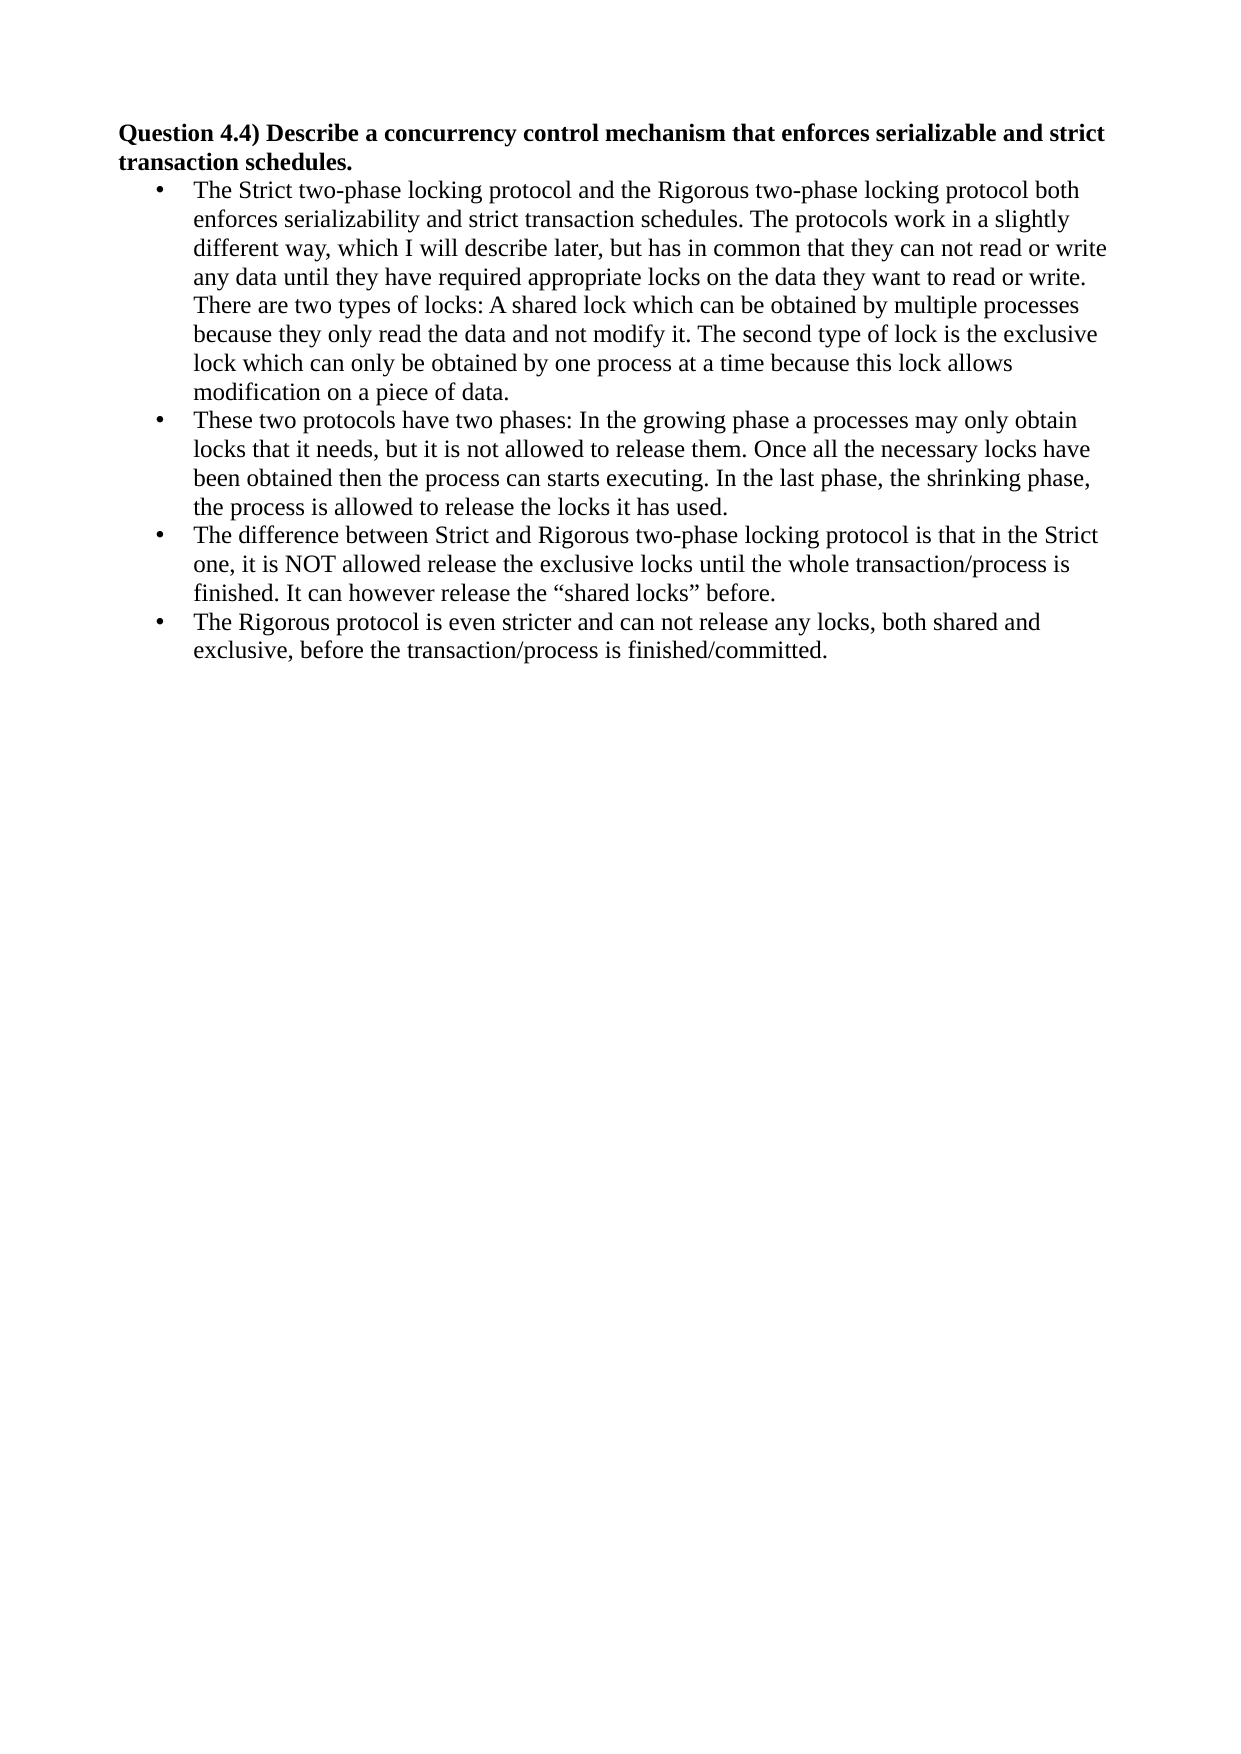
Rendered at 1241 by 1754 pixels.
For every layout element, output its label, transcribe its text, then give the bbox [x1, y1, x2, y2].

list The Rigorous protocol is even stricter and can not release any locks, both shared and exclusive, before the transaction/process is finished/committed. [156, 607, 1122, 664]
list The Strict two-phase locking protocol and the Rigorous two-phase locking protocol both enforces serializability and strict transaction schedules. The protocols work in a slightly different way, which I will describe later, but has in common that they can not read or write any data until they have required appropriate locks on the data they want to read or write. There are two types of locks: A shared lock which can be obtained by multiple processes because they only read the data and not modify it. The second type of lock is the exclusive lock which can only be obtained by one process at a time because this lock allows modification on a piece of data. [156, 176, 1122, 406]
list The difference between Strict and Rigorous two-phase locking protocol is that in the Strict one, it is NOT allowed release the exclusive locks until the whole transaction/process is finished. It can however release the “shared locks” before. [156, 521, 1122, 607]
list These two protocols have two phases: In the growing phase a processes may only obtain locks that it needs, but it is not allowed to release them. Once all the necessary locks have been obtained then the process can starts executing. In the last phase, the shrinking phase, the process is allowed to release the locks it has used. [156, 406, 1122, 521]
text Question 4.4) Describe a concurrency control mechanism that enforces serializable and strict transaction schedules. [118, 118, 1122, 176]
